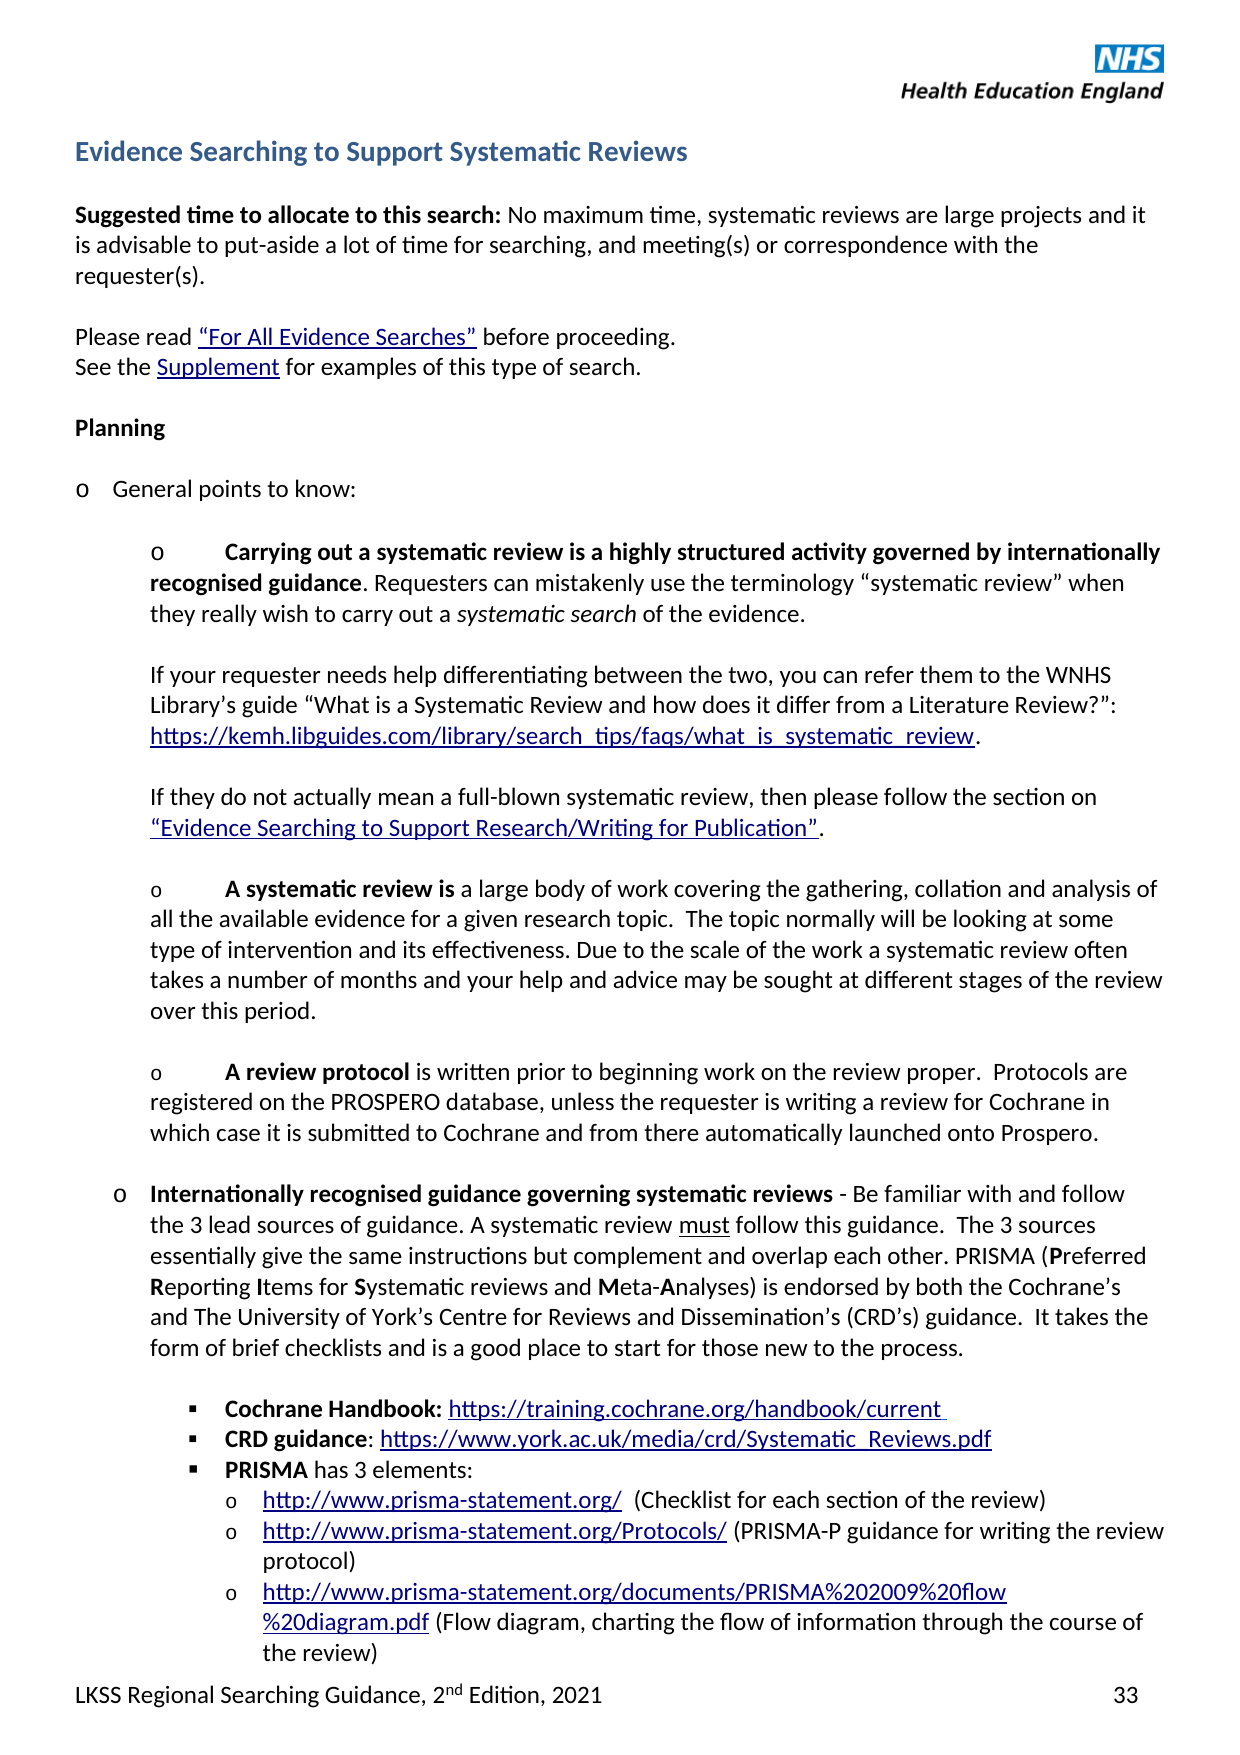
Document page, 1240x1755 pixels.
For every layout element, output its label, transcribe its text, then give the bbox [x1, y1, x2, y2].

list Carrying out a systematic review is a highly structured activity governed by internationally recognised guidance. Requesters can mistakenly use the terminology “systematic review” when they really wish to carry out a systematic search of the evidence. [150, 536, 1164, 628]
list Cochrane Handbook: https://training.cochrane.org/handbook/current [187, 1393, 1164, 1423]
list A review protocol is written prior to beginning work on the review proper. Protocols are registered on the PROSPERO database, unless the requester is writing a review for Cochrane in which case it is submitted to Cochrane and from there automatically launched onto Prospero. [150, 1056, 1164, 1147]
list CRD guidance: https://www.york.ac.uk/media/crd/Systematic_Reviews.pdf [187, 1423, 1164, 1454]
text Please read “For All Evidence Searches” before proceeding. [75, 321, 1164, 351]
list http://www.prisma-statement.org/Protocols/ (PRISMA-P guidance for writing the review protocol) [225, 1515, 1164, 1576]
subtitle Evidence Searching to Support Systematic Reviews [75, 133, 1164, 168]
text See the Supplement for examples of this type of search. [75, 351, 1164, 382]
list http://www.prisma-statement.org/ (Checklist for each section of the review) [225, 1484, 1164, 1515]
list A systematic review is a large body of work covering the gathering, collation and analysis of all the available evidence for a given research topic. The topic normally will be looking at some type of intervention and its effectiveness. Due to the scale of the work a systematic review often takes a number of months and your help and advice may be sought at different stages of the review over this period. [150, 873, 1164, 1025]
list Internationally recognised guidance governing systematic reviews - Be familiar with and follow the 3 lead sources of guidance. A systematic review must follow this guidance. The 3 sources essentially give the same instructions but complement and overlap each other. PRISMA (Preferred Reporting Items for Systematic reviews and Meta-Analyses) is endorsed by both the Cochrane’s and The University of York’s Centre for Reviews and Dissemination’s (CRD’s) guidance. It takes the form of brief checklists and is a good place to start for those new to the process. [112, 1178, 1164, 1362]
list PRISMA has 3 elements: [187, 1454, 1164, 1484]
text Planning [75, 412, 1164, 443]
list http://www.prisma-statement.org/documents/PRISMA%202009%20flow%20diagram.pdf (Flow diagram, charting the flow of information through the course of the review) [225, 1576, 1164, 1667]
text Suggested time to allocate to this search: No maximum time, systematic reviews are large projects and it is advisable to put-aside a lot of time for searching, and meeting(s) or correspondence with the requester(s). [75, 199, 1164, 290]
text If they do not actually mean a full-blown systematic review, then please follow the section on “Evidence Searching to Support Research/Writing for Publication”. [150, 781, 1164, 842]
list General points to know: [75, 473, 1164, 505]
text If your requester needs help differentiating between the two, you can refer them to the WNHS Library’s guide “What is a Systematic Review and how does it differ from a Literature Review?”: https://kemh.libguides.com/library/search_tips/faqs/what_is_systematic_review. [150, 659, 1164, 751]
